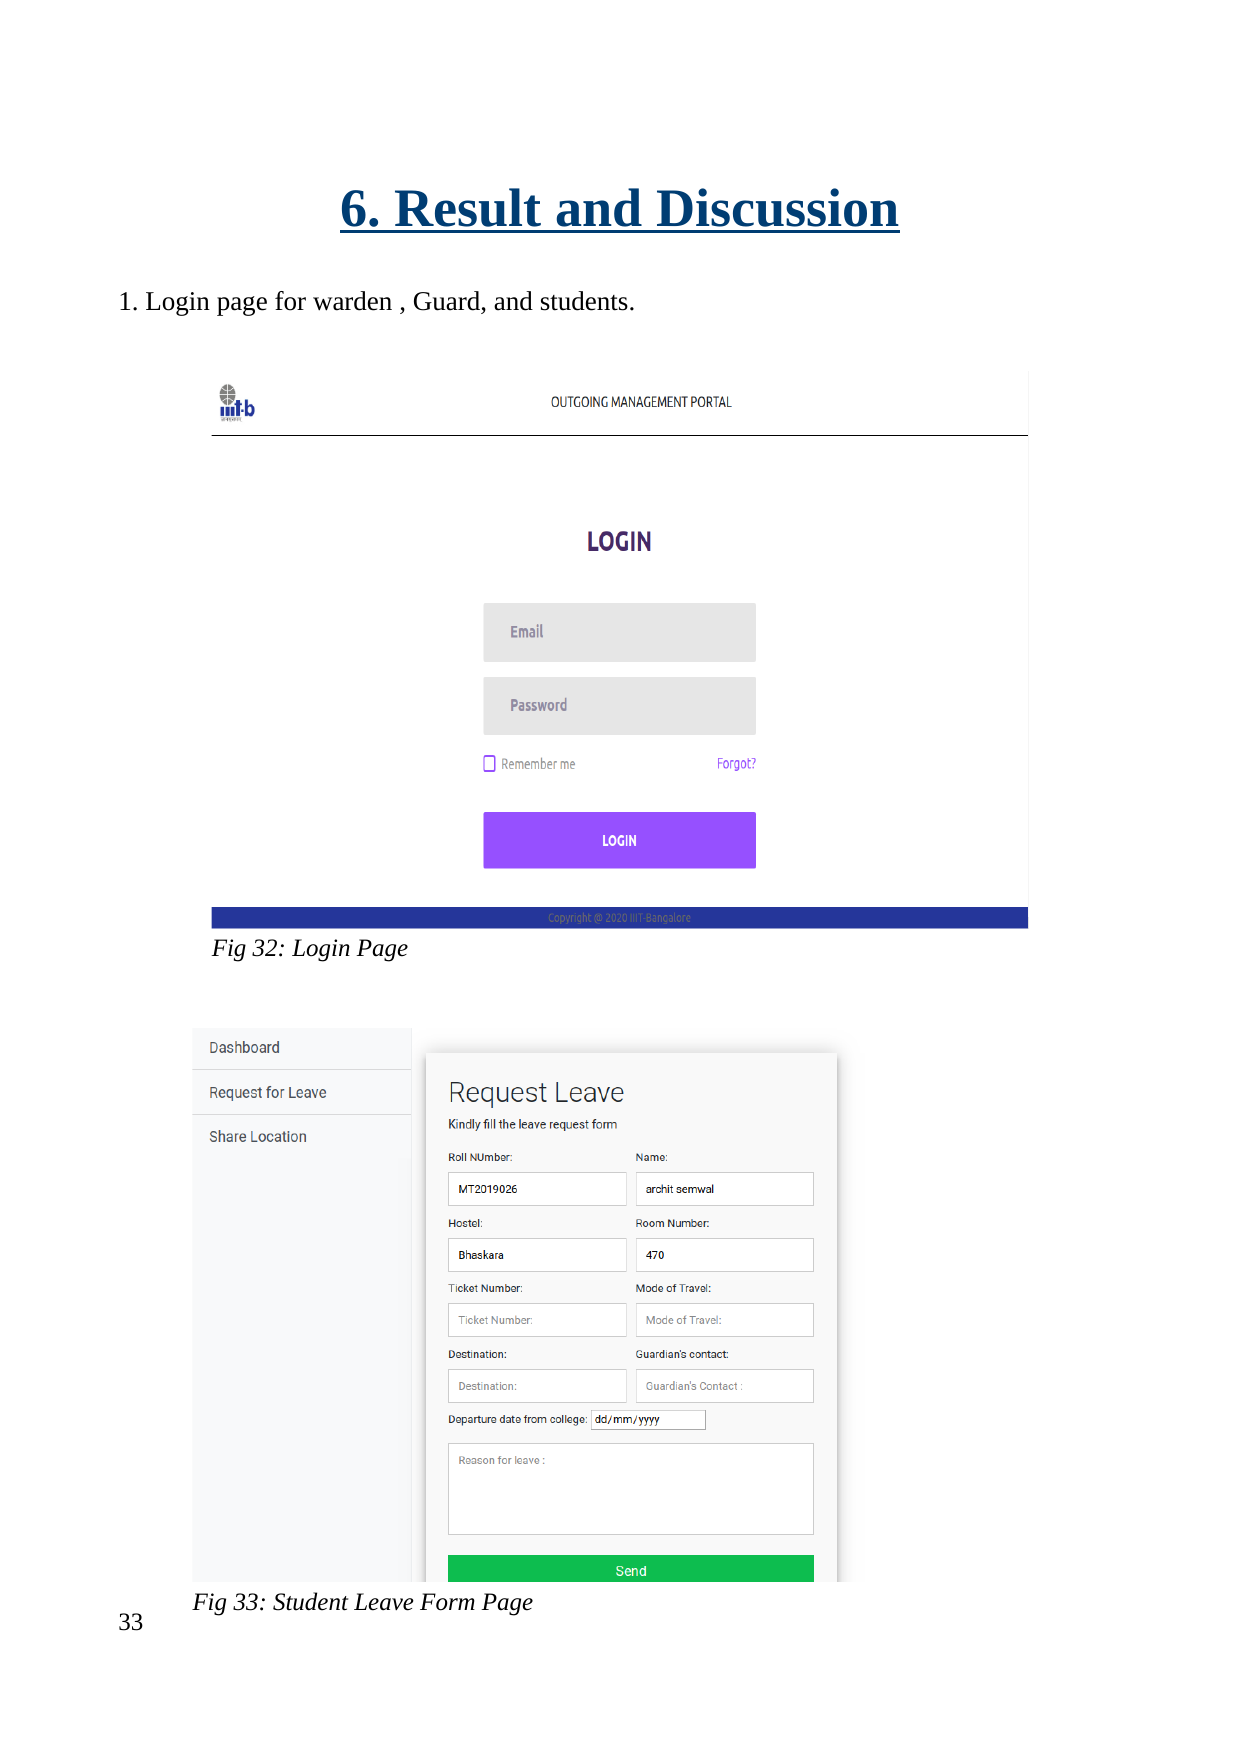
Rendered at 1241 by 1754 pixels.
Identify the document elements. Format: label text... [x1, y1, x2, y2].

text 6. Result and Discussion [118, 176, 1122, 239]
text Fig 32: Login Page [212, 929, 1029, 962]
text Fig 33: Student Leave Form Page [192, 1582, 1105, 1616]
text 1. Login page for warden , Guard, and students. [118, 285, 1122, 317]
picture [211, 371, 1029, 929]
picture [192, 1028, 1106, 1582]
